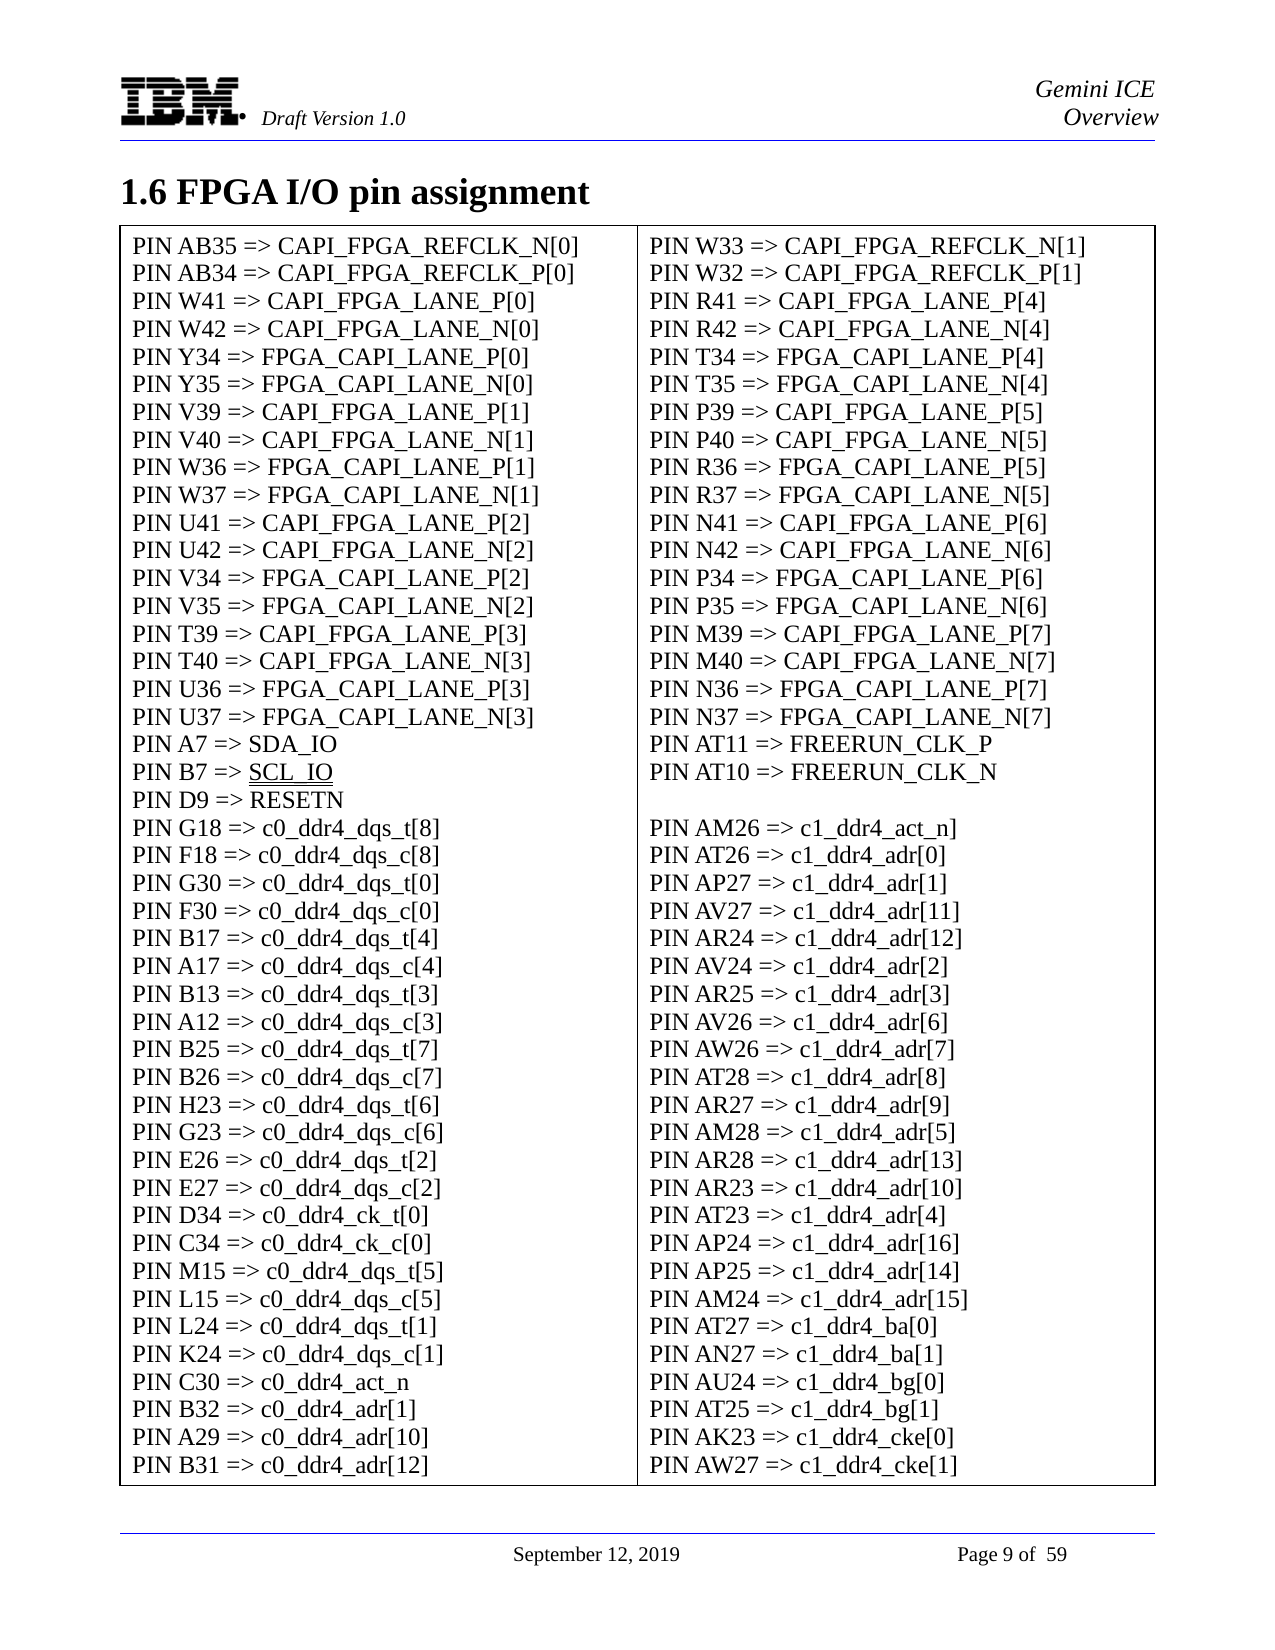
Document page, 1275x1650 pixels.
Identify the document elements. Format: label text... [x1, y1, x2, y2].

table_header PIN W33 => CAPI_FPGA_REFCLK_N[1] PIN W32 => CAPI_FPGA_REFCLK_P[1] PIN R41 => CAPI_FPGA_LANE_P[4] PIN R42 => CAPI_FPGA_LANE_N[4] PIN T34 => FPGA_CAPI_LANE_P[4] PIN T35 => FPGA_CAPI_LANE_N[4] PIN P39 => CAPI_FPGA_LANE_P[5] PIN P40 => CAPI_FPGA_LANE_N[5] PIN R36 => FPGA_CAPI_LANE_P[5] PIN R37 => FPGA_CAPI_LANE_N[5] PIN N41 => CAPI_FPGA_LANE_P[6] PIN N42 => CAPI_FPGA_LANE_N[6] PIN P34 => FPGA_CAPI_LANE_P[6] PIN P35 => FPGA_CAPI_LANE_N[6] PIN M39 => CAPI_FPGA_LANE_P[7] PIN M40 => CAPI_FPGA_LANE_N[7] PIN N36 => FPGA_CAPI_LANE_P[7] PIN N37 => FPGA_CAPI_LANE_N[7] PIN AT11 => FREERUN_CLK_P PIN AT10 => FREERUN_CLK_N PIN AM26 => c1_ddr4_act_n] PIN AT26 => c1_ddr4_adr[0] PIN AP27 => c1_ddr4_adr[1] PIN AV27 => c1_ddr4_adr[11] PIN AR24 => c1_ddr4_adr[12] PIN AV24 => c1_ddr4_adr[2] PIN AR25 => c1_ddr4_adr[3] PIN AV26 => c1_ddr4_adr[6] PIN AW26 => c1_ddr4_adr[7] PIN AT28 => c1_ddr4_adr[8] PIN AR27 => c1_ddr4_adr[9] PIN AM28 => c1_ddr4_adr[5] PIN AR28 => c1_ddr4_adr[13] PIN AR23 => c1_ddr4_adr[10] PIN AT23 => c1_ddr4_adr[4] PIN AP24 => c1_ddr4_adr[16] PIN AP25 => c1_ddr4_adr[14] PIN AM24 => c1_ddr4_adr[15] PIN AT27 => c1_ddr4_ba[0] PIN AN27 => c1_ddr4_ba[1] PIN AU24 => c1_ddr4_bg[0] PIN AT25 => c1_ddr4_bg[1] PIN AK23 => c1_ddr4_cke[0] PIN AW27 => c1_ddr4_cke[1] [638, 226, 1154, 1484]
picture [120, 76, 240, 127]
table_header PIN AB35 => CAPI_FPGA_REFCLK_N[0] PIN AB34 => CAPI_FPGA_REFCLK_P[0] PIN W41 => CAPI_FPGA_LANE_P[0] PIN W42 => CAPI_FPGA_LANE_N[0] PIN Y34 => FPGA_CAPI_LANE_P[0] PIN Y35 => FPGA_CAPI_LANE_N[0] PIN V39 => CAPI_FPGA_LANE_P[1] PIN V40 => CAPI_FPGA_LANE_N[1] PIN W36 => FPGA_CAPI_LANE_P[1] PIN W37 => FPGA_CAPI_LANE_N[1] PIN U41 => CAPI_FPGA_LANE_P[2] PIN U42 => CAPI_FPGA_LANE_N[2] PIN V34 => FPGA_CAPI_LANE_P[2] PIN V35 => FPGA_CAPI_LANE_N[2] PIN T39 => CAPI_FPGA_LANE_P[3] PIN T40 => CAPI_FPGA_LANE_N[3] PIN U36 => FPGA_CAPI_LANE_P[3] PIN U37 => FPGA_CAPI_LANE_N[3] PIN A7 => SDA_IO PIN B7 => SCL_IO PIN D9 => RESETN PIN G18 => c0_ddr4_dqs_t[8] PIN F18 => c0_ddr4_dqs_c[8] PIN G30 => c0_ddr4_dqs_t[0] PIN F30 => c0_ddr4_dqs_c[0] PIN B17 => c0_ddr4_dqs_t[4] PIN A17 => c0_ddr4_dqs_c[4] PIN B13 => c0_ddr4_dqs_t[3] PIN A12 => c0_ddr4_dqs_c[3] PIN B25 => c0_ddr4_dqs_t[7] PIN B26 => c0_ddr4_dqs_c[7] PIN H23 => c0_ddr4_dqs_t[6] PIN G23 => c0_ddr4_dqs_c[6] PIN E26 => c0_ddr4_dqs_t[2] PIN E27 => c0_ddr4_dqs_c[2] PIN D34 => c0_ddr4_ck_t[0] PIN C34 => c0_ddr4_ck_c[0] PIN M15 => c0_ddr4_dqs_t[5] PIN L15 => c0_ddr4_dqs_c[5] PIN L24 => c0_ddr4_dqs_t[1] PIN K24 => c0_ddr4_dqs_c[1] PIN C30 => c0_ddr4_act_n PIN B32 => c0_ddr4_adr[1] PIN A29 => c0_ddr4_adr[10] PIN B31 => c0_ddr4_adr[12] [121, 226, 637, 1484]
subtitle FPGA I/O pin assignment [120, 171, 1155, 213]
